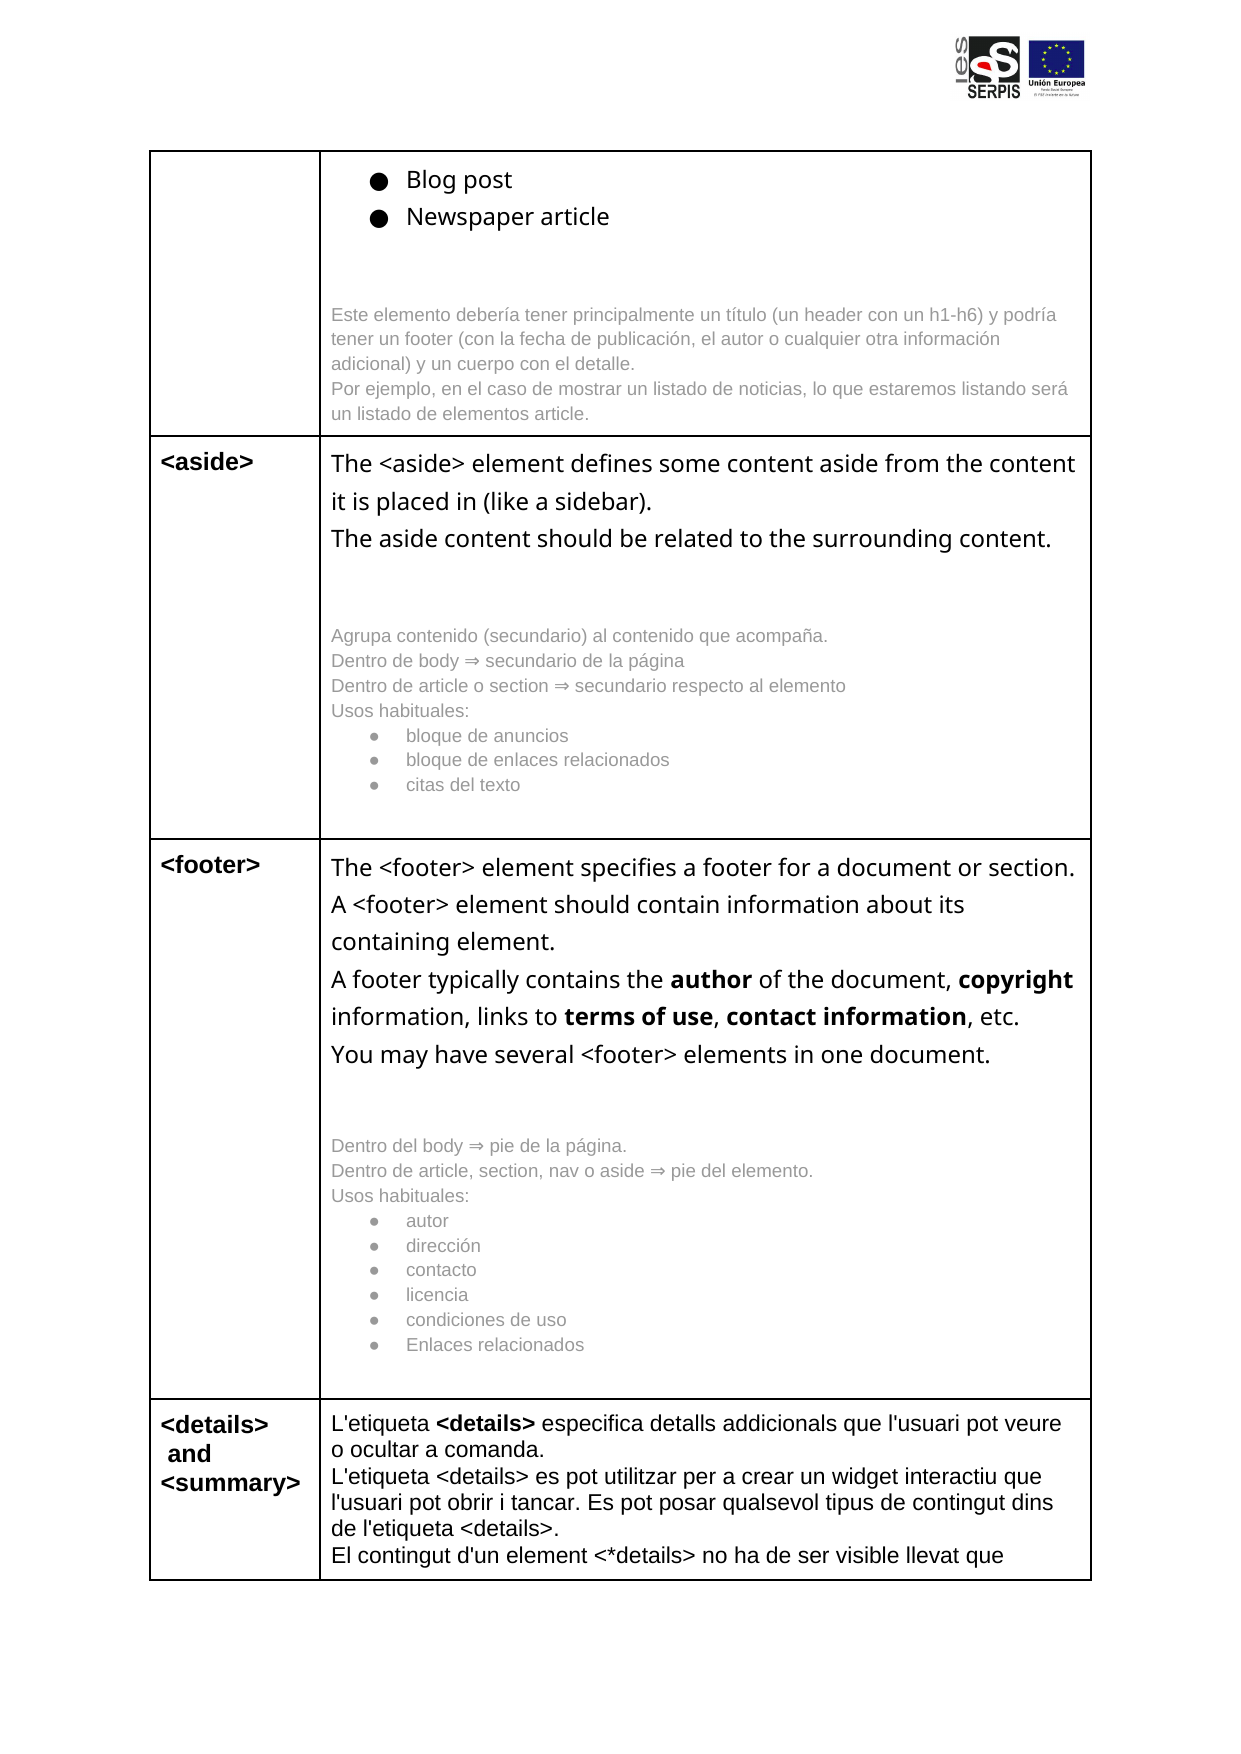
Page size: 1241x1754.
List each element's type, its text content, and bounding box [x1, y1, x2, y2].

table_cell The <aside> element defines some content aside from the content it is placed in (like a sidebar). The aside content should be related to the surrounding content. Agrupa contenido (secundario) al contenido que acompaña. Dentro de body ⇒ secundario de la página Dentro de article o section ⇒ secundario respecto al elemento Usos habituales: bloque de anuncios bloque de enlaces relacionados citas del texto [321, 437, 1090, 838]
table_cell The <footer> element specifies a footer for a document or section. A <footer> element should contain information about its containing element. A footer typically contains the author of the document, copyright information, links to terms of use, contact information, etc. You may have several <footer> elements in one document. Dentro del body ⇒ pie de la página. Dentro de article, section, nav o aside ⇒ pie del elemento. Usos habituales: autor dirección contacto licencia condiciones de uso Enlaces relacionados [321, 840, 1090, 1397]
table_cell <footer> [151, 840, 319, 1397]
table_cell L'etiqueta <details> especifica detalls addicionals que l'usuari pot veure o ocultar a comanda. L'etiqueta <details> es pot utilitzar per a crear un widget interactiu que l'usuari pot obrir i tancar. Es pot posar qualsevol tipus de contingut dins de l'etiqueta <details>. El contingut d'un element <*details> no ha de ser visible llevat que [321, 1400, 1090, 1578]
picture [950, 32, 1090, 101]
table_cell <details> and <summary> [151, 1400, 319, 1578]
table_cell The <article> element specifies independent, self-contained content. An article should make sense on its own, and it should be possible to read it independently from the rest of the web site. Examples of where an <article> element can be used: Forum post Blog post Newspaper article Este elemento debería tener principalmente un título (un header con un h1-h6) y podría tener un footer (con la fecha de publicación, el autor o cualquier otra información adicional) y un cuerpo con el detalle. Por ejemplo, en el caso de mostrar un listado de noticias, lo que estaremos listando será un listado de elementos article. [321, 152, 1090, 434]
table_cell <aside> [151, 437, 319, 838]
table_cell [151, 152, 319, 434]
